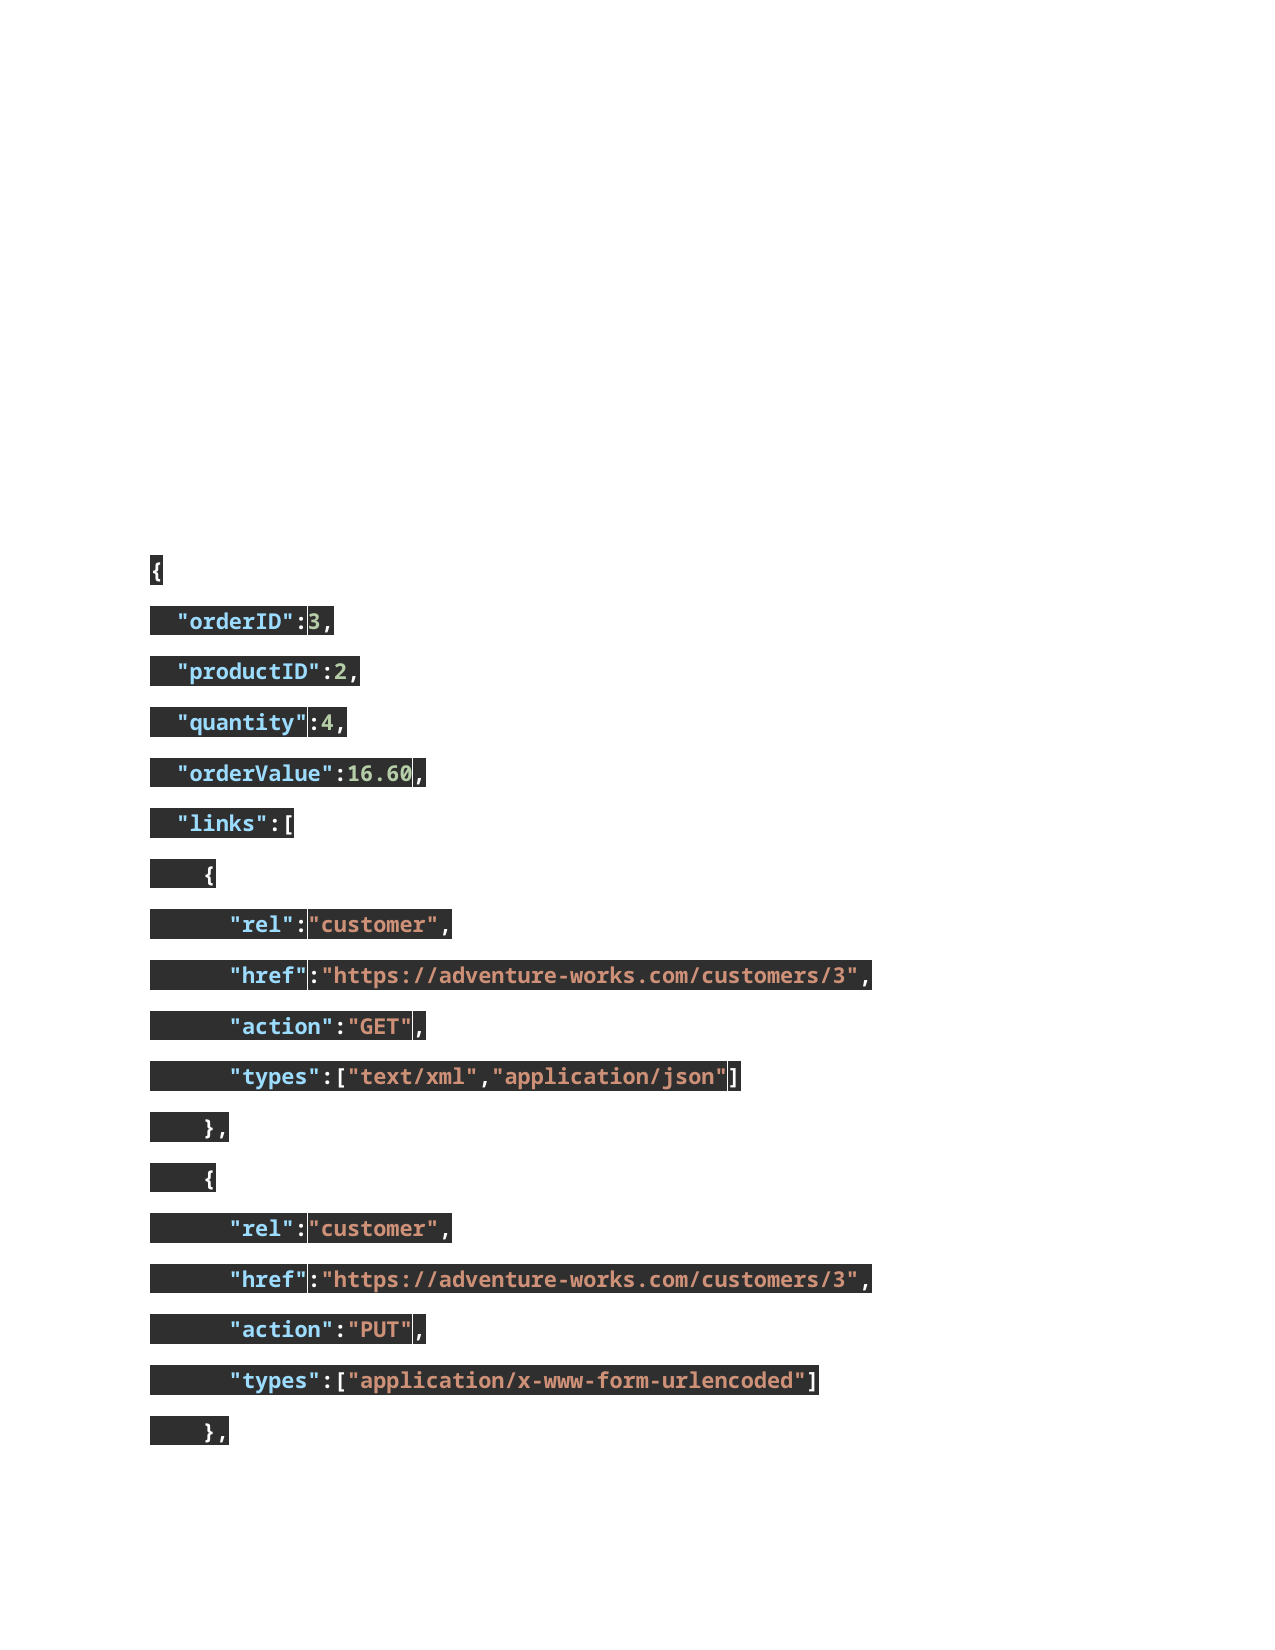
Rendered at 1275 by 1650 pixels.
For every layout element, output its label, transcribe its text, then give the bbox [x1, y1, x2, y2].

subtitle "types":["text/xml","application/json"] [150, 1061, 1125, 1091]
subtitle "orderID":3, [150, 606, 1125, 635]
subtitle "href":"https://adventure-works.com/customers/3", [150, 960, 1125, 990]
subtitle "links":[ [150, 808, 1125, 838]
subtitle "types":["application/x-www-form-urlencoded"] [150, 1365, 1125, 1395]
subtitle "rel":"customer", [150, 1213, 1125, 1243]
subtitle "rel":"customer", [150, 909, 1125, 939]
subtitle "orderValue":16.60, [150, 757, 1125, 787]
subtitle { [150, 1162, 1125, 1192]
subtitle "action":"PUT", [150, 1314, 1125, 1344]
subtitle }, [150, 1112, 1125, 1142]
subtitle { [150, 555, 1125, 585]
subtitle "quantity":4, [150, 707, 1125, 737]
subtitle "action":"GET", [150, 1011, 1125, 1040]
subtitle }, [150, 1416, 1125, 1445]
subtitle "href":"https://adventure-works.com/customers/3", [150, 1264, 1125, 1293]
subtitle { [150, 859, 1125, 888]
subtitle "productID":2, [150, 656, 1125, 686]
